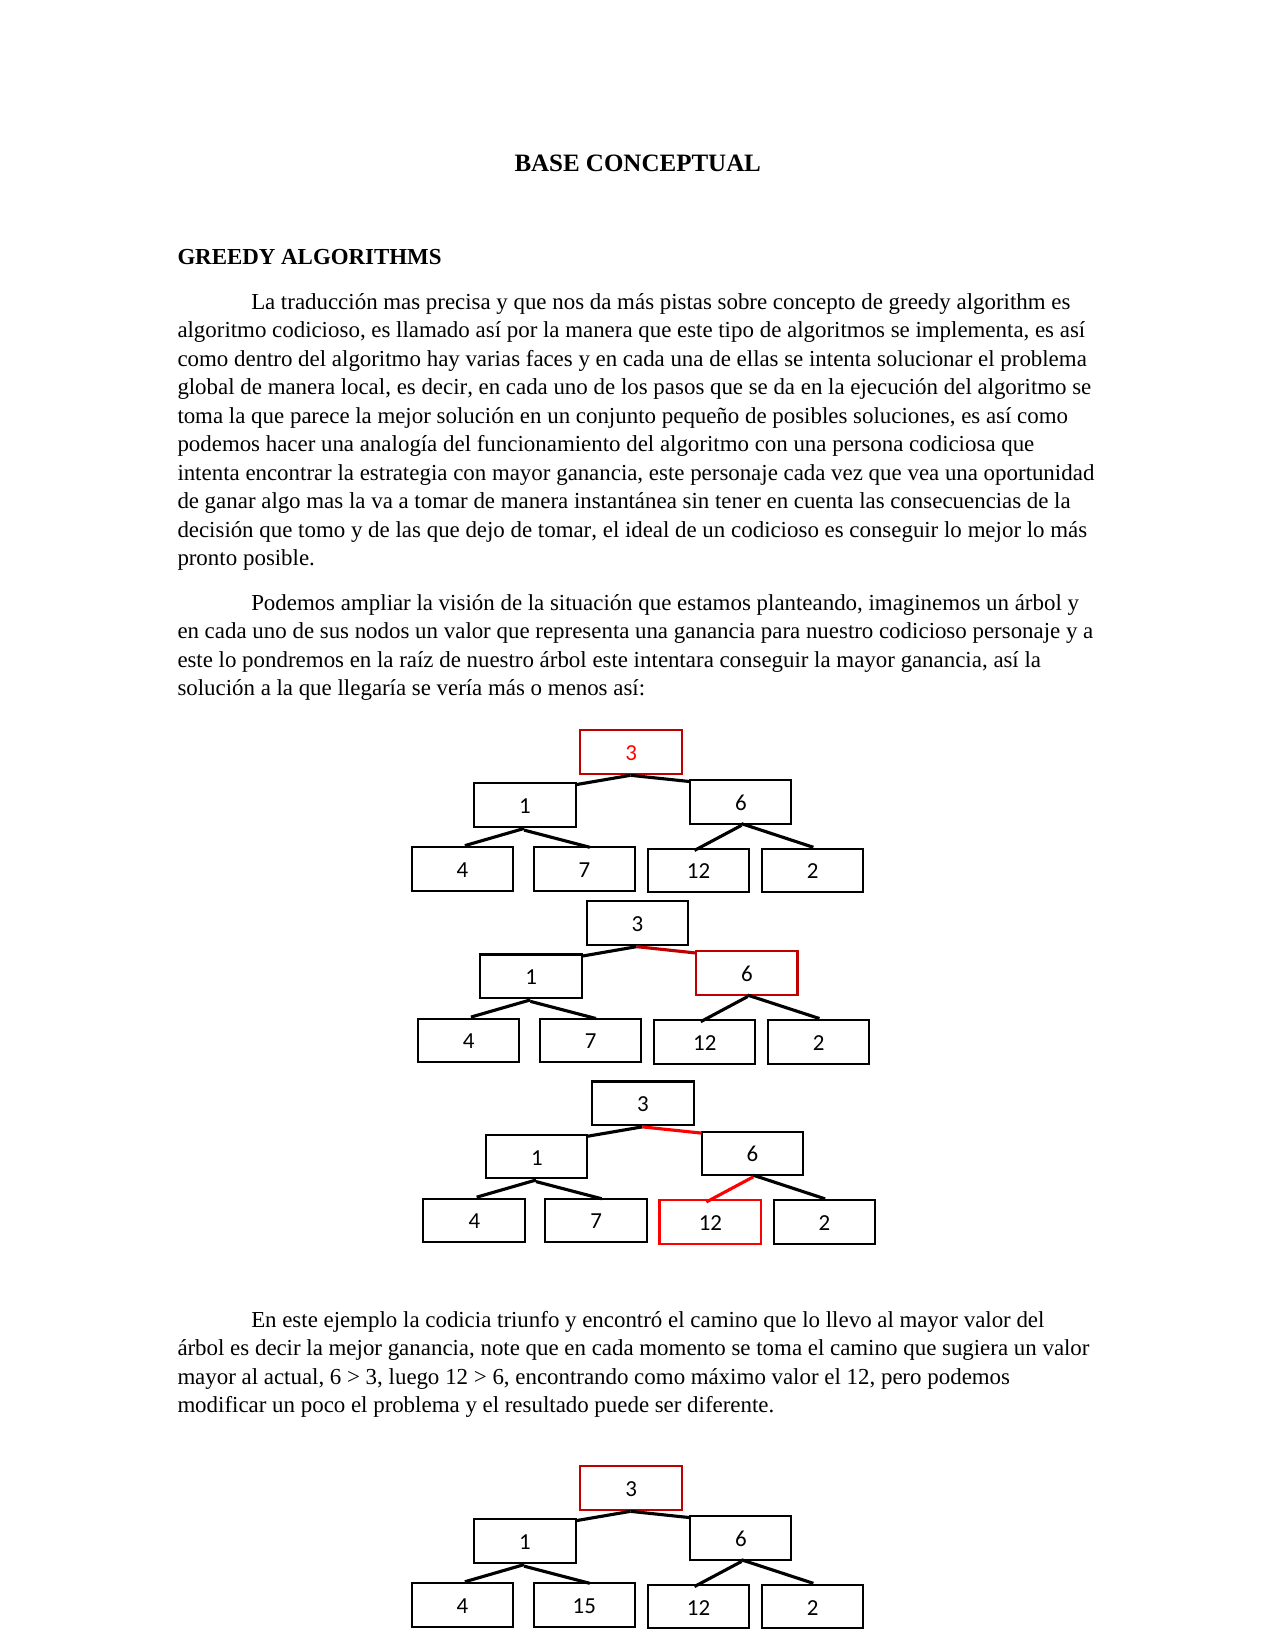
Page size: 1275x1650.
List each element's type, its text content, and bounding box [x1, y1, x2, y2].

text GREEDY ALGORITHMS [177, 243, 1098, 269]
text La traducción mas precisa y que nos da más pistas sobre concepto de greedy algorithm es algoritmo codicioso, es llamado así por la manera que este tipo de algoritmos se implementa, es así como dentro del algoritmo hay varias faces y en cada una de ellas se intenta solucionar el problema global de manera local, es decir, en cada uno de los pasos que se da en la ejecución del algoritmo se toma la que parece la mejor solución en un conjunto pequeño de posibles soluciones, es así como podemos hacer una analogía del funcionamiento del algoritmo con una persona codiciosa que intenta encontrar la estrategia con mayor ganancia, este personaje cada vez que vea una oportunidad de ganar algo mas la va a tomar de manera instantánea sin tener en cuenta las consecuencias de la decisión que tomo y de las que dejo de tomar, el ideal de un codicioso es conseguir lo mejor lo más pronto posible. [177, 288, 1098, 570]
text En este ejemplo la codicia triunfo y encontró el camino que lo llevo al mayor valor del árbol es decir la mejor ganancia, note que en cada momento se toma el camino que sugiera un valor mayor al actual, 6 > 3, luego 12 > 6, encontrando como máximo valor el 12, pero podemos modificar un poco el problema y el resultado puede ser diferente. [177, 1306, 1098, 1418]
text Podemos ampliar la visión de la situación que estamos planteando, imaginemos un árbol y en cada uno de sus nodos un valor que representa una ganancia para nuestro codicioso personaje y a este lo pondremos en la raíz de nuestro árbol este intentara conseguir la mayor ganancia, así la solución a la que llegaría se vería más o menos así: [177, 589, 1098, 701]
text BASE CONCEPTUAL [177, 148, 1098, 176]
